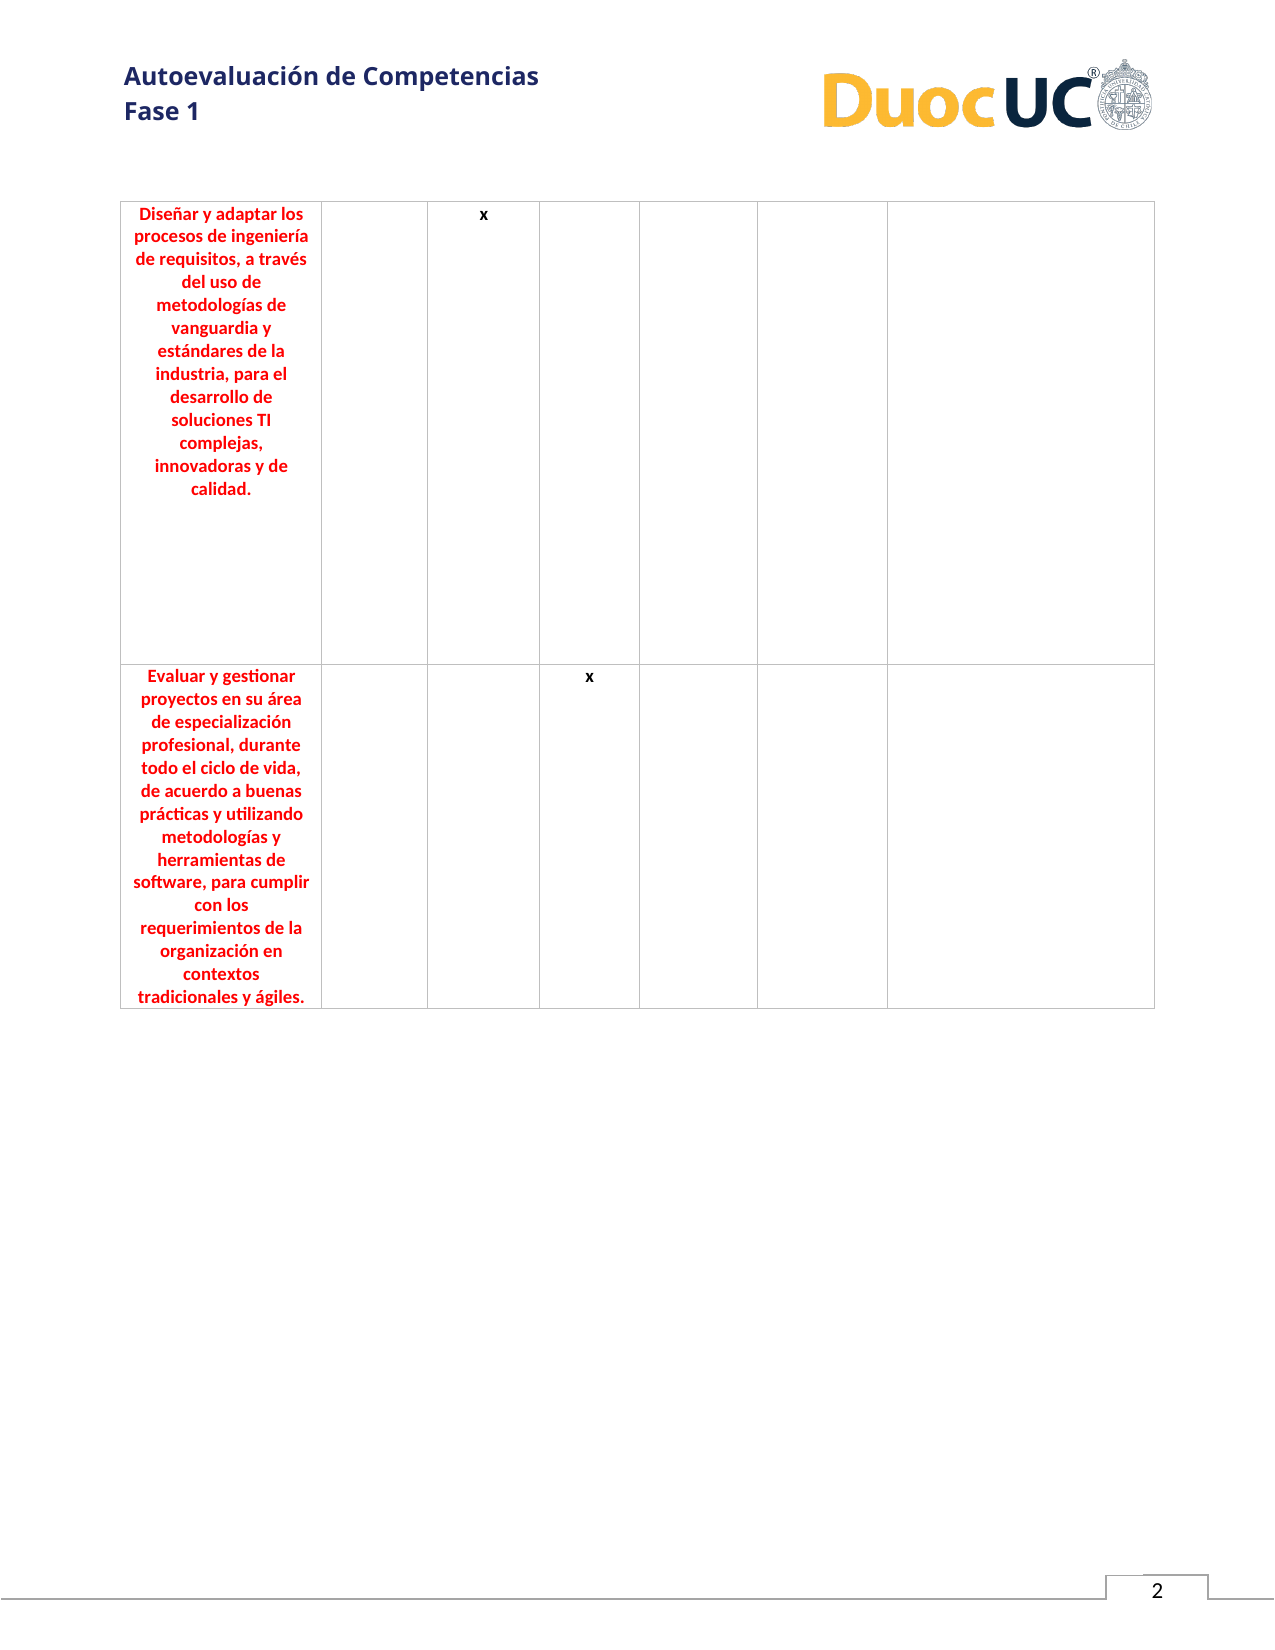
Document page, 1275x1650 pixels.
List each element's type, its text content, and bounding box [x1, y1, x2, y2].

table_cell Diseñar y adaptar los procesos de ingeniería de requisitos, a través del uso de metodologías de vanguardia y estándares de la industria, para el desarrollo de soluciones TI complejas, innovadoras y de calidad. [121, 202, 321, 663]
table_cell [322, 202, 427, 663]
table_cell [640, 665, 757, 1008]
table_cell [758, 665, 887, 1008]
table_cell [888, 202, 1154, 663]
table_cell [322, 665, 427, 1008]
table_cell [640, 202, 757, 663]
picture [824, 59, 1152, 130]
table_cell [758, 202, 887, 663]
table_cell [428, 665, 539, 1008]
table_cell x [540, 665, 639, 1008]
table_cell x [428, 202, 539, 663]
table_cell [540, 202, 639, 663]
table_cell [888, 665, 1154, 1008]
table_cell Evaluar y gestionar proyectos en su área de especialización profesional, durante todo el ciclo de vida, de acuerdo a buenas prácticas y utilizando metodologías y herramientas de software, para cumplir con los requerimientos de la organización en contextos tradicionales y ágiles. [121, 665, 321, 1008]
